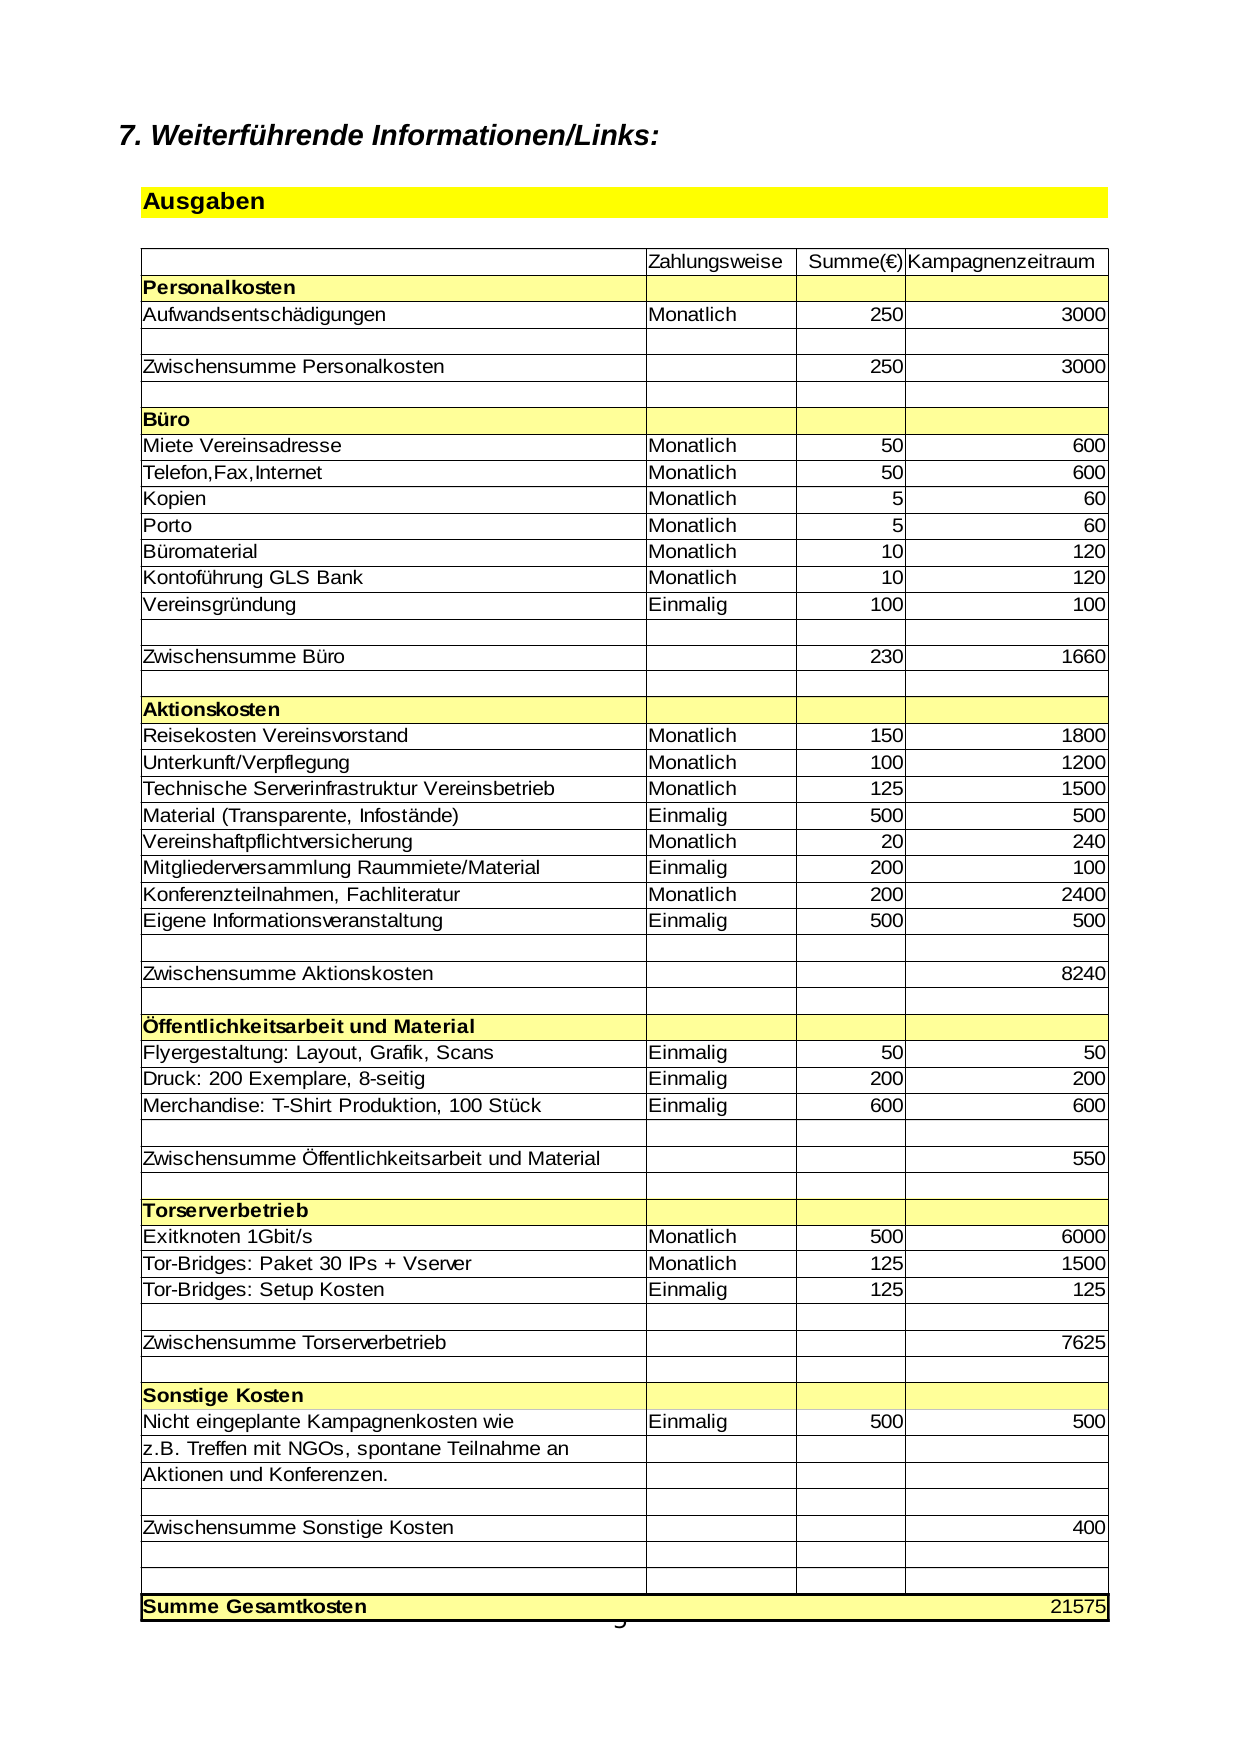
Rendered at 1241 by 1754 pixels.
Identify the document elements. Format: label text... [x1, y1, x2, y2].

subtitle 7. Weiterführende Informationen/Links: [118, 118, 1122, 152]
